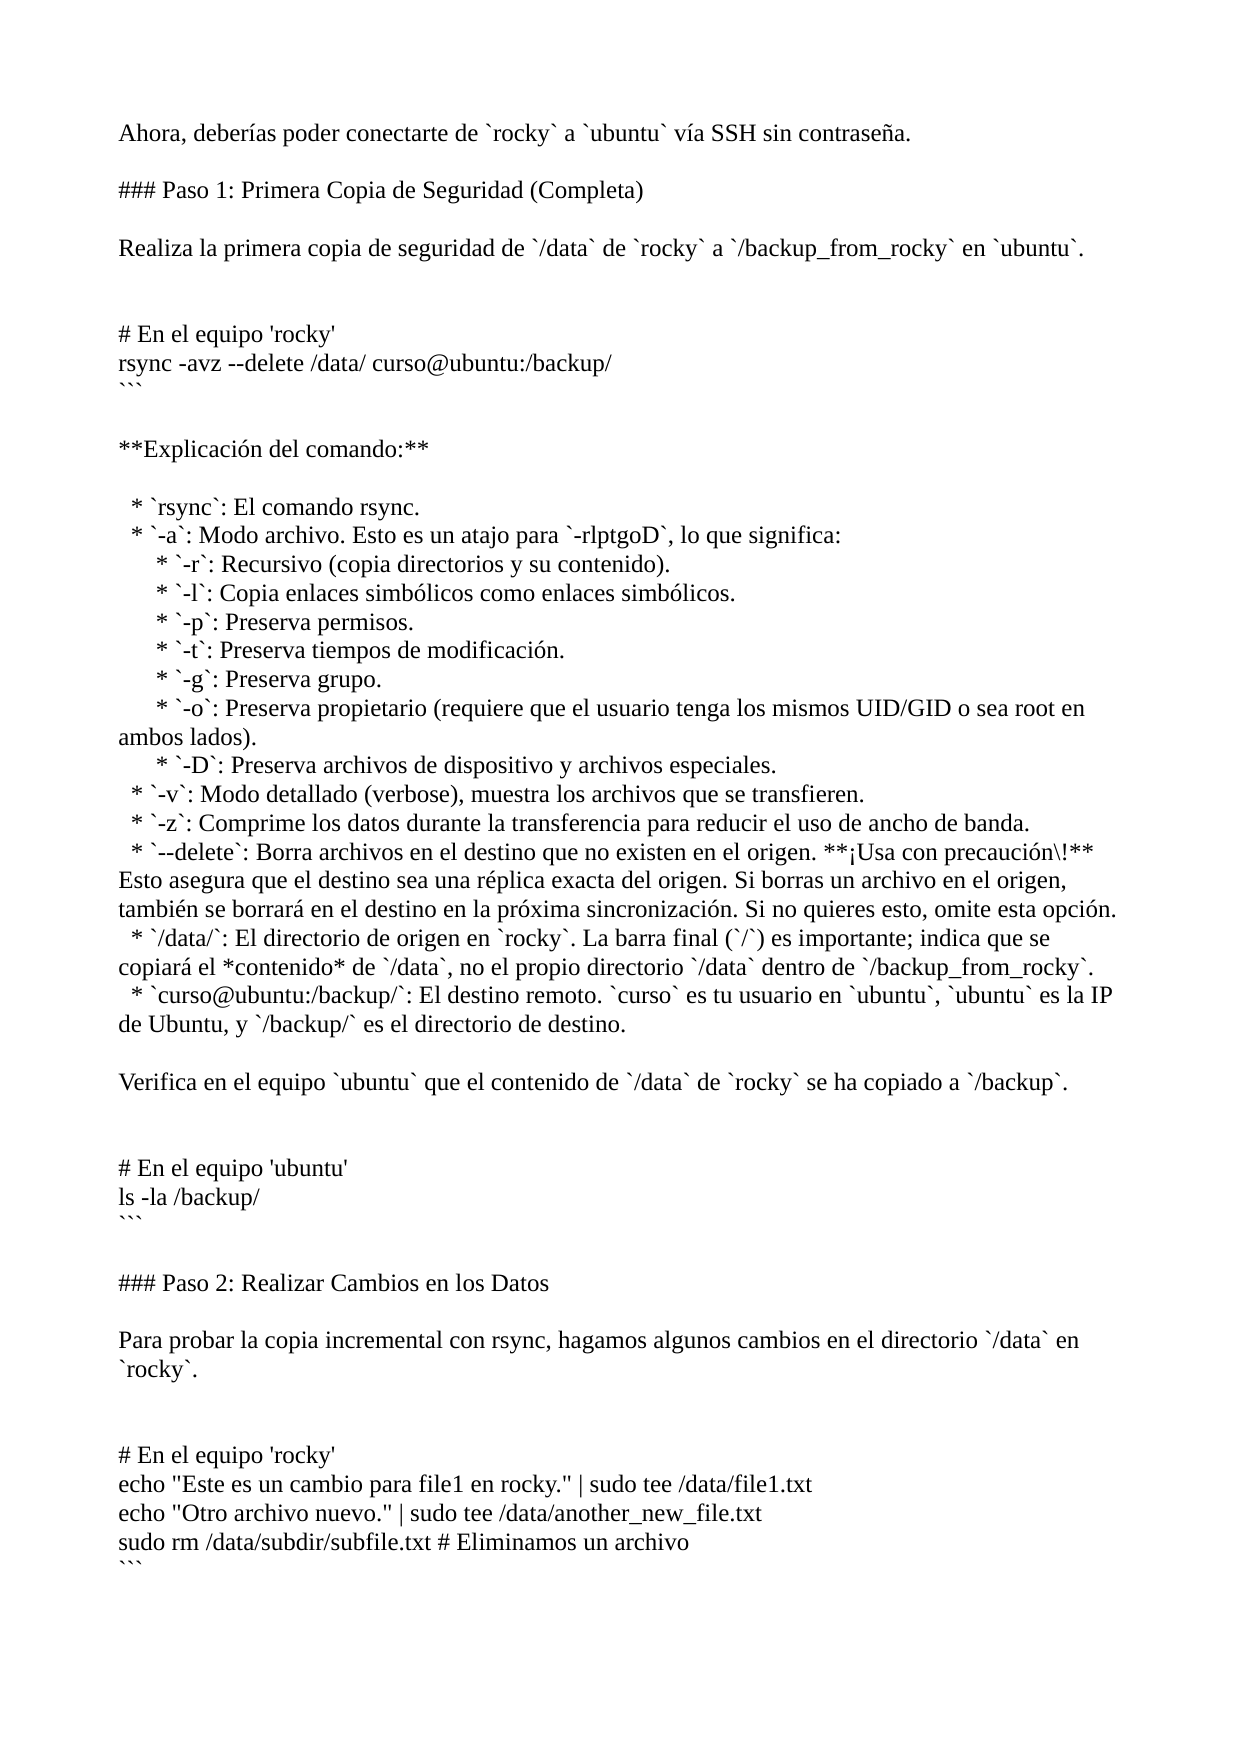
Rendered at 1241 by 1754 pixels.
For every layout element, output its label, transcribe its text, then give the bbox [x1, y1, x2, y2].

text * `curso@ubuntu:/backup/`: El destino remoto. `curso` es tu usuario en `ubuntu`, `ubuntu` es la IP de Ubuntu, y `/backup/` es el directorio de destino. [118, 981, 1122, 1038]
text echo "Otro archivo nuevo." | sudo tee /data/another_new_file.txt [118, 1498, 1122, 1527]
text * `-D`: Preserva archivos de dispositivo y archivos especiales. [118, 751, 1122, 779]
text rsync -avz --delete /data/ curso@ubuntu:/backup/ [118, 348, 1122, 377]
text Realiza la primera copia de seguridad de `/data` de `rocky` a `/backup_from_rocky` en `ubuntu`. [118, 233, 1122, 262]
text * `-z`: Comprime los datos durante la transferencia para reducir el uso de ancho de banda. [118, 808, 1122, 837]
text ``` [118, 377, 1122, 406]
text ls -la /backup/ [118, 1182, 1122, 1211]
text sudo rm /data/subdir/subfile.txt # Eliminamos un archivo [118, 1527, 1122, 1556]
text * `-r`: Recursivo (copia directorios y su contenido). [118, 549, 1122, 578]
text * `-t`: Preserva tiempos de modificación. [118, 636, 1122, 664]
text ### Paso 1: Primera Copia de Seguridad (Completa) [118, 176, 1122, 204]
text echo "Este es un cambio para file1 en rocky." | sudo tee /data/file1.txt [118, 1469, 1122, 1498]
text ``` [118, 1211, 1122, 1239]
text # En el equipo 'rocky' [118, 1441, 1122, 1469]
text * `rsync`: El comando rsync. [118, 492, 1122, 521]
text * `/data/`: El directorio de origen en `rocky`. La barra final (`/`) es importante; indica que se copiará el *contenido* de `/data`, no el propio directorio `/data` dentro de `/backup_from_rocky`. [118, 923, 1122, 981]
text * `--delete`: Borra archivos en el destino que no existen en el origen. **¡Usa con precaución\!** Esto asegura que el destino sea una réplica exacta del origen. Si borras un archivo en el origen, también se borrará en el destino en la próxima sincronización. Si no quieres esto, omite esta opción. [118, 837, 1122, 923]
text Ahora, deberías poder conectarte de `rocky` a `ubuntu` vía SSH sin contraseña. [118, 118, 1122, 147]
text ``` [118, 1556, 1122, 1584]
text * `-o`: Preserva propietario (requiere que el usuario tenga los mismos UID/GID o sea root en ambos lados). [118, 693, 1122, 751]
text Para probar la copia incremental con rsync, hagamos algunos cambios en el directorio `/data` en `rocky`. [118, 1326, 1122, 1383]
text **Explicación del comando:** [118, 434, 1122, 463]
text * `-g`: Preserva grupo. [118, 664, 1122, 693]
text # En el equipo 'ubuntu' [118, 1153, 1122, 1182]
text * `-l`: Copia enlaces simbólicos como enlaces simbólicos. [118, 578, 1122, 607]
text * `-a`: Modo archivo. Esto es un atajo para `-rlptgoD`, lo que significa: [118, 521, 1122, 549]
text * `-p`: Preserva permisos. [118, 607, 1122, 636]
text * `-v`: Modo detallado (verbose), muestra los archivos que se transfieren. [118, 779, 1122, 808]
text # En el equipo 'rocky' [118, 319, 1122, 348]
text Verifica en el equipo `ubuntu` que el contenido de `/data` de `rocky` se ha copiado a `/backup`. [118, 1067, 1122, 1096]
text ### Paso 2: Realizar Cambios en los Datos [118, 1268, 1122, 1297]
